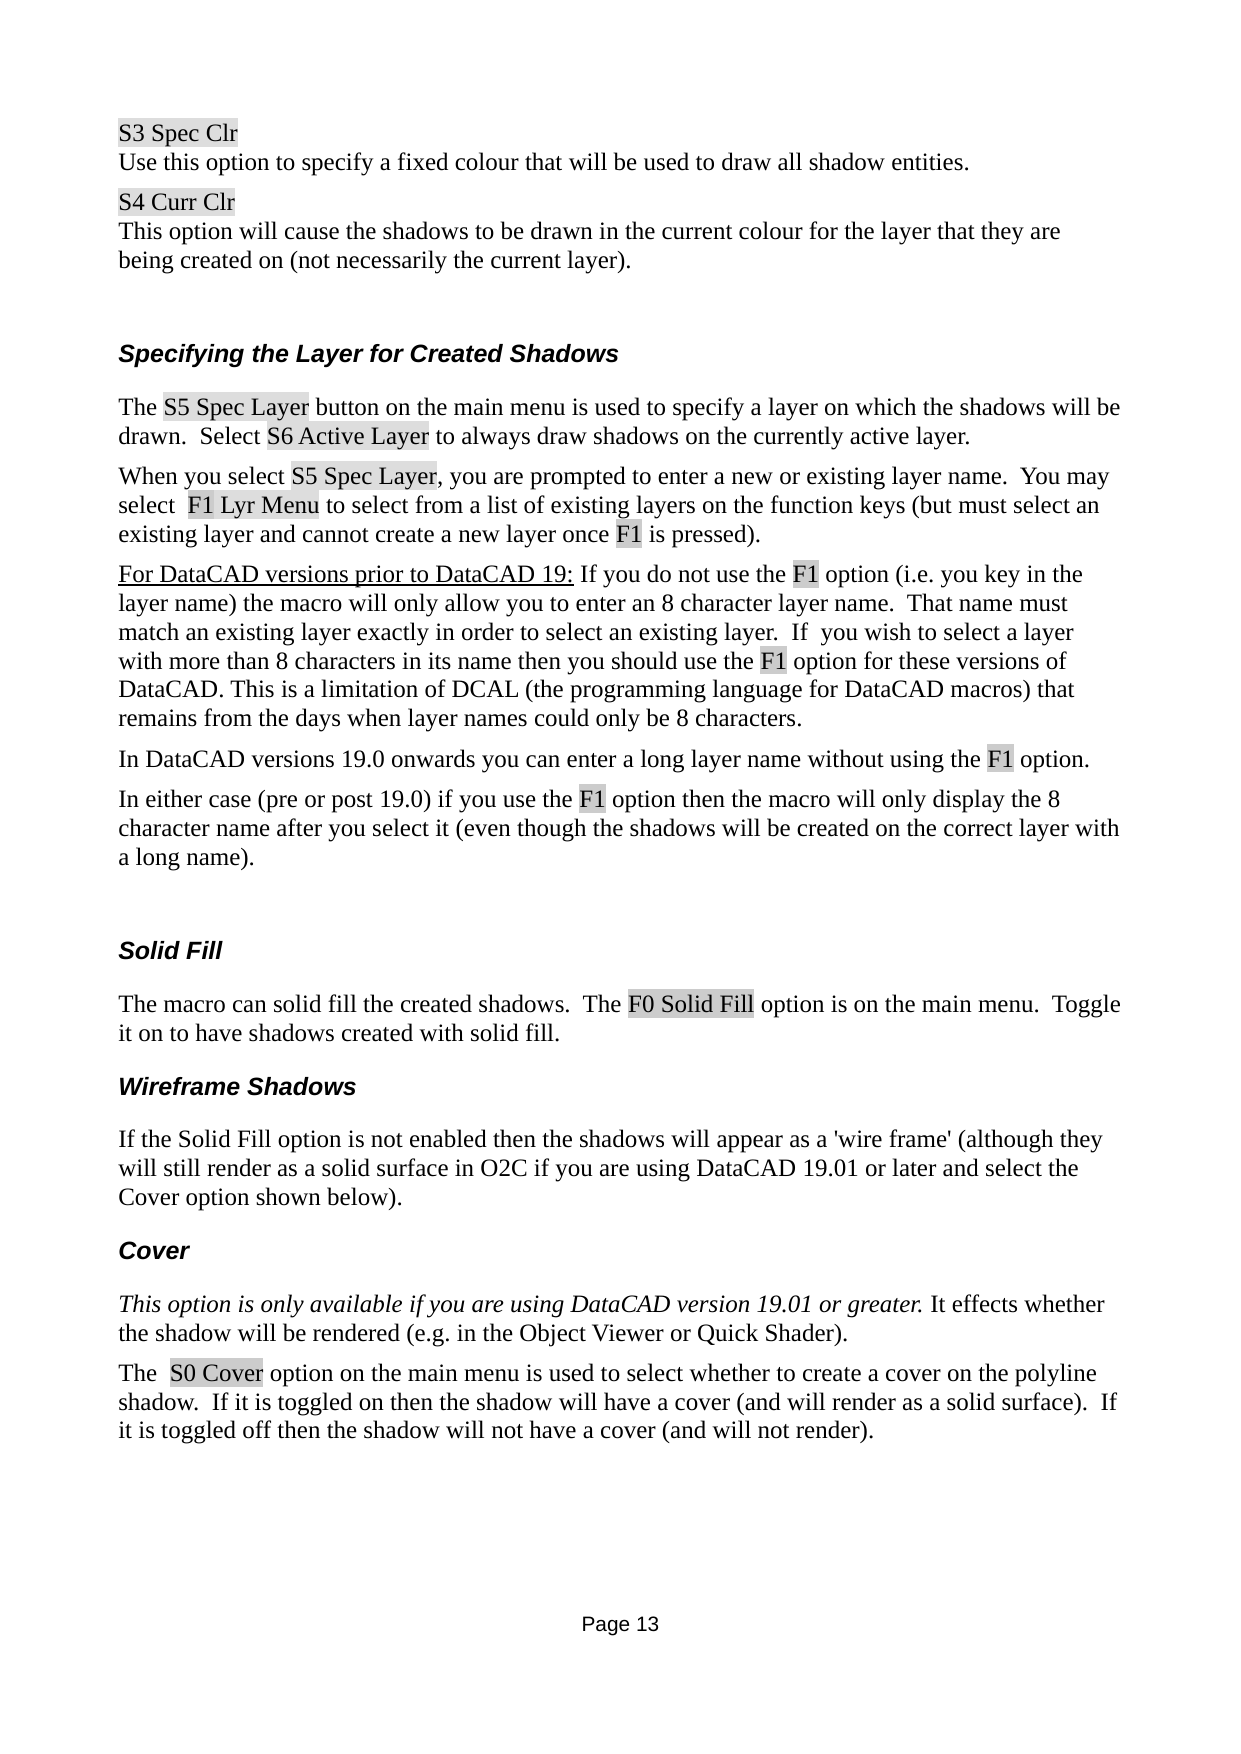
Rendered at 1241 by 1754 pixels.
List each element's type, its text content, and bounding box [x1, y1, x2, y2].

text The macro can solid fill the created shadows. The F0 Solid Fill option is on the main menu. Toggle it on to have shadows created with solid fill. [118, 989, 1122, 1047]
subtitle Specifying the Layer for Created Shadows [118, 339, 1122, 368]
text The S0 Cover option on the main menu is used to select whether to create a cover on the polyline shadow. If it is toggled on then the shadow will have a cover (and will render as a solid surface). If it is toggled off then the shadow will not have a cover (and will not render). [118, 1358, 1122, 1444]
text This option is only available if you are using DataCAD version 19.01 or greater. It effects whether the shadow will be rendered (e.g. in the Object Viewer or Quick Shader). [118, 1289, 1122, 1346]
text In either case (pre or post 19.0) if you use the F1 option then the macro will only display the 8 character name after you select it (even though the shadows will be created on the correct layer with a long name). [118, 784, 1122, 871]
subtitle Solid Fill [118, 936, 1122, 965]
text For DataCAD versions prior to DataCAD 19: If you do not use the F1 option (i.e. you key in the layer name) the macro will only allow you to enter an 8 character layer name. That name must match an existing layer exactly in order to select an existing layer. If you wish to select a layer with more than 8 characters in its name then you should use the F1 option for these versions of DataCAD. This is a limitation of DCAL (the programming language for DataCAD macros) that remains from the days when layer names could only be 8 characters. [118, 559, 1122, 732]
text S4 Curr Clr This option will cause the shadows to be drawn in the current colour for the layer that they are being created on (not necessarily the current layer). [118, 187, 1122, 274]
text In DataCAD versions 19.0 onwards you can enter a long layer name without using the F1 option. [118, 744, 1122, 772]
text The S5 Spec Layer button on the main menu is used to specify a layer on which the shadows will be drawn. Select S6 Active Layer to always draw shadows on the currently active layer. [118, 392, 1122, 450]
text When you select S5 Spec Layer, you are prompted to enter a new or existing layer name. You may select F1 Lyr Menu to select from a list of existing layers on the function keys (but must select an existing layer and cannot create a new layer once F1 is pressed). [118, 461, 1122, 548]
subtitle Cover [118, 1236, 1122, 1264]
text If the Solid Fill option is not enabled then the shadows will appear as a 'wire frame' (although they will still render as a solid surface in O2C if you are using DataCAD 19.01 or later and select the Cover option shown below). [118, 1124, 1122, 1211]
text S3 Spec Clr Use this option to specify a fixed colour that will be used to draw all shadow entities. [118, 118, 1122, 176]
subtitle Wireframe Shadows [118, 1072, 1122, 1100]
